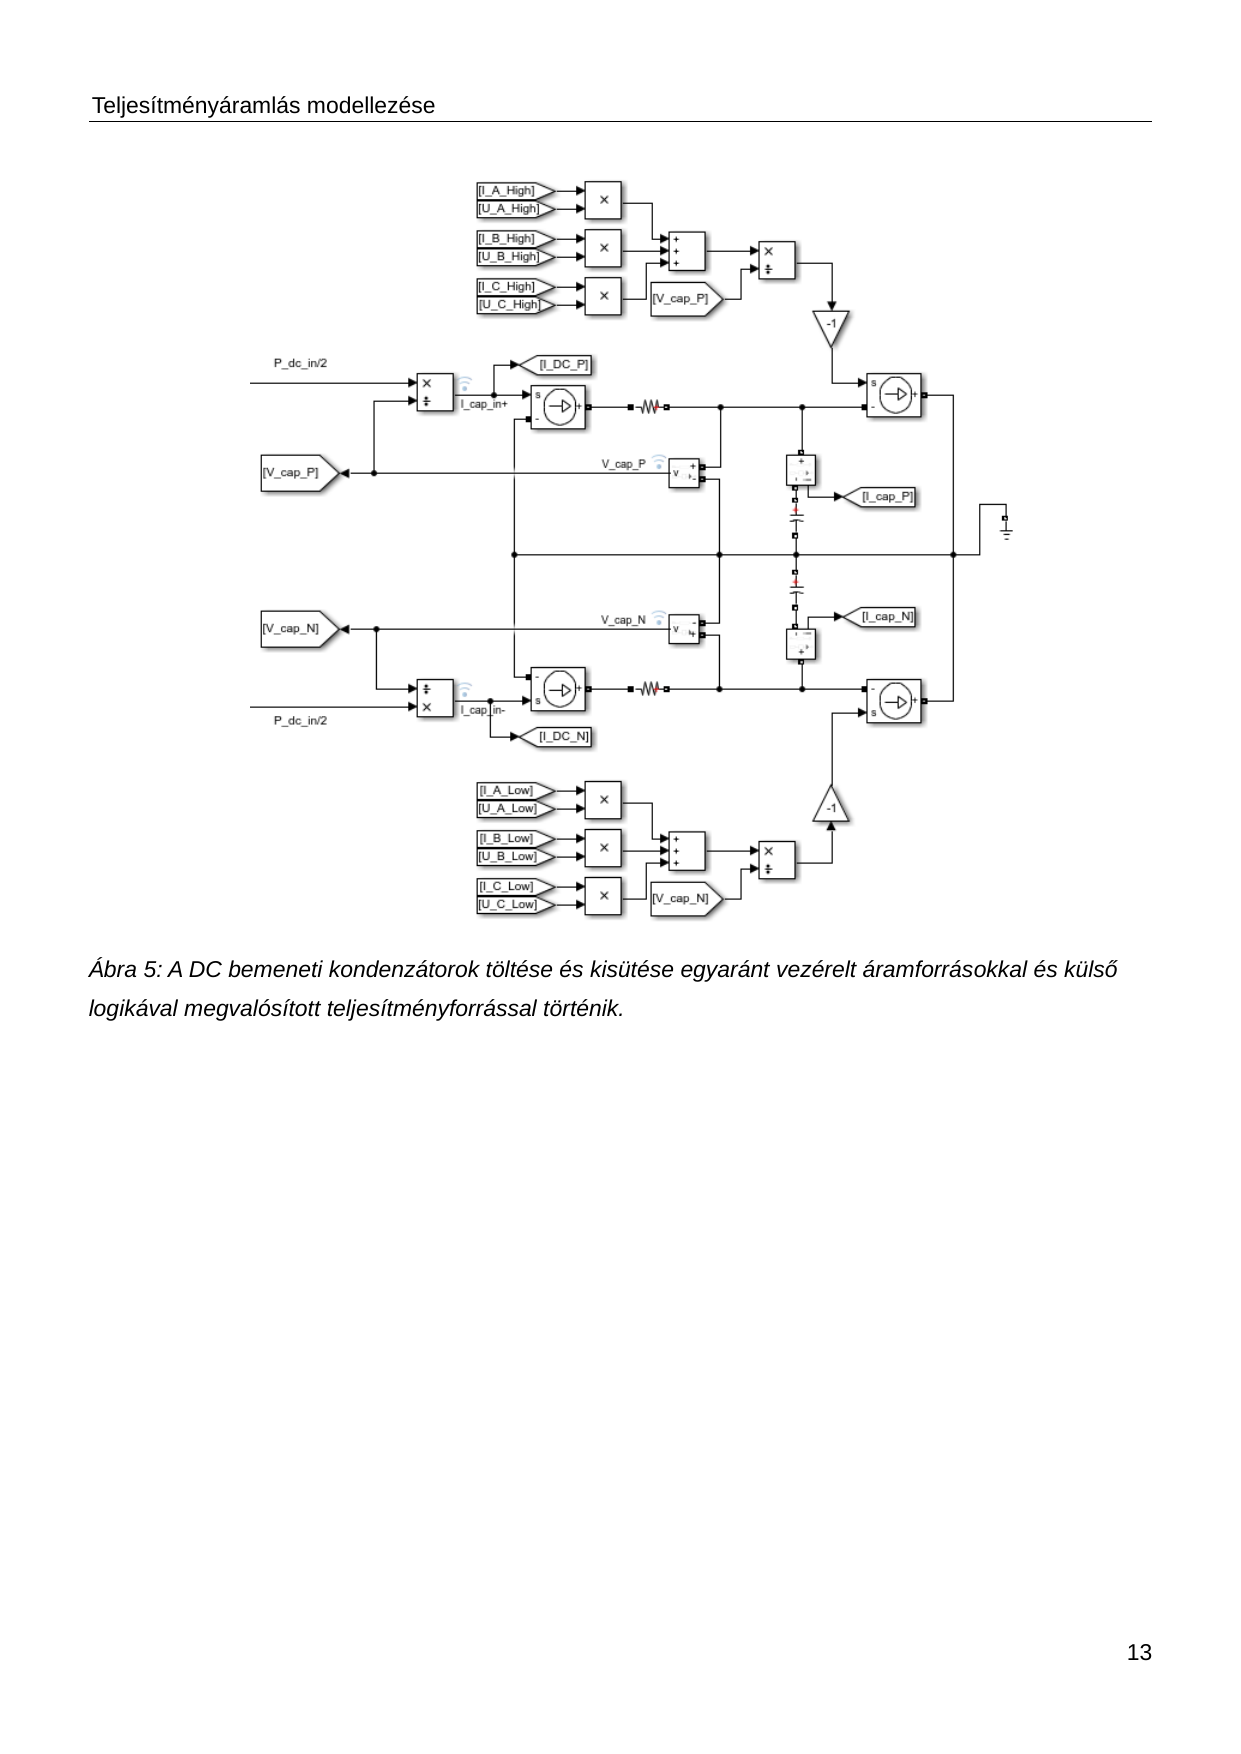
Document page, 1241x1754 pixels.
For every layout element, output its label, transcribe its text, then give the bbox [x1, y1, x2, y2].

text Ábra 5: A DC bemeneti kondenzátorok töltése és kisütése egyaránt vezérelt áramforrásokkal és külső logikával megvalósított teljesítményforrással történik. [88, 162, 1152, 1022]
picture [279, 162, 1003, 943]
